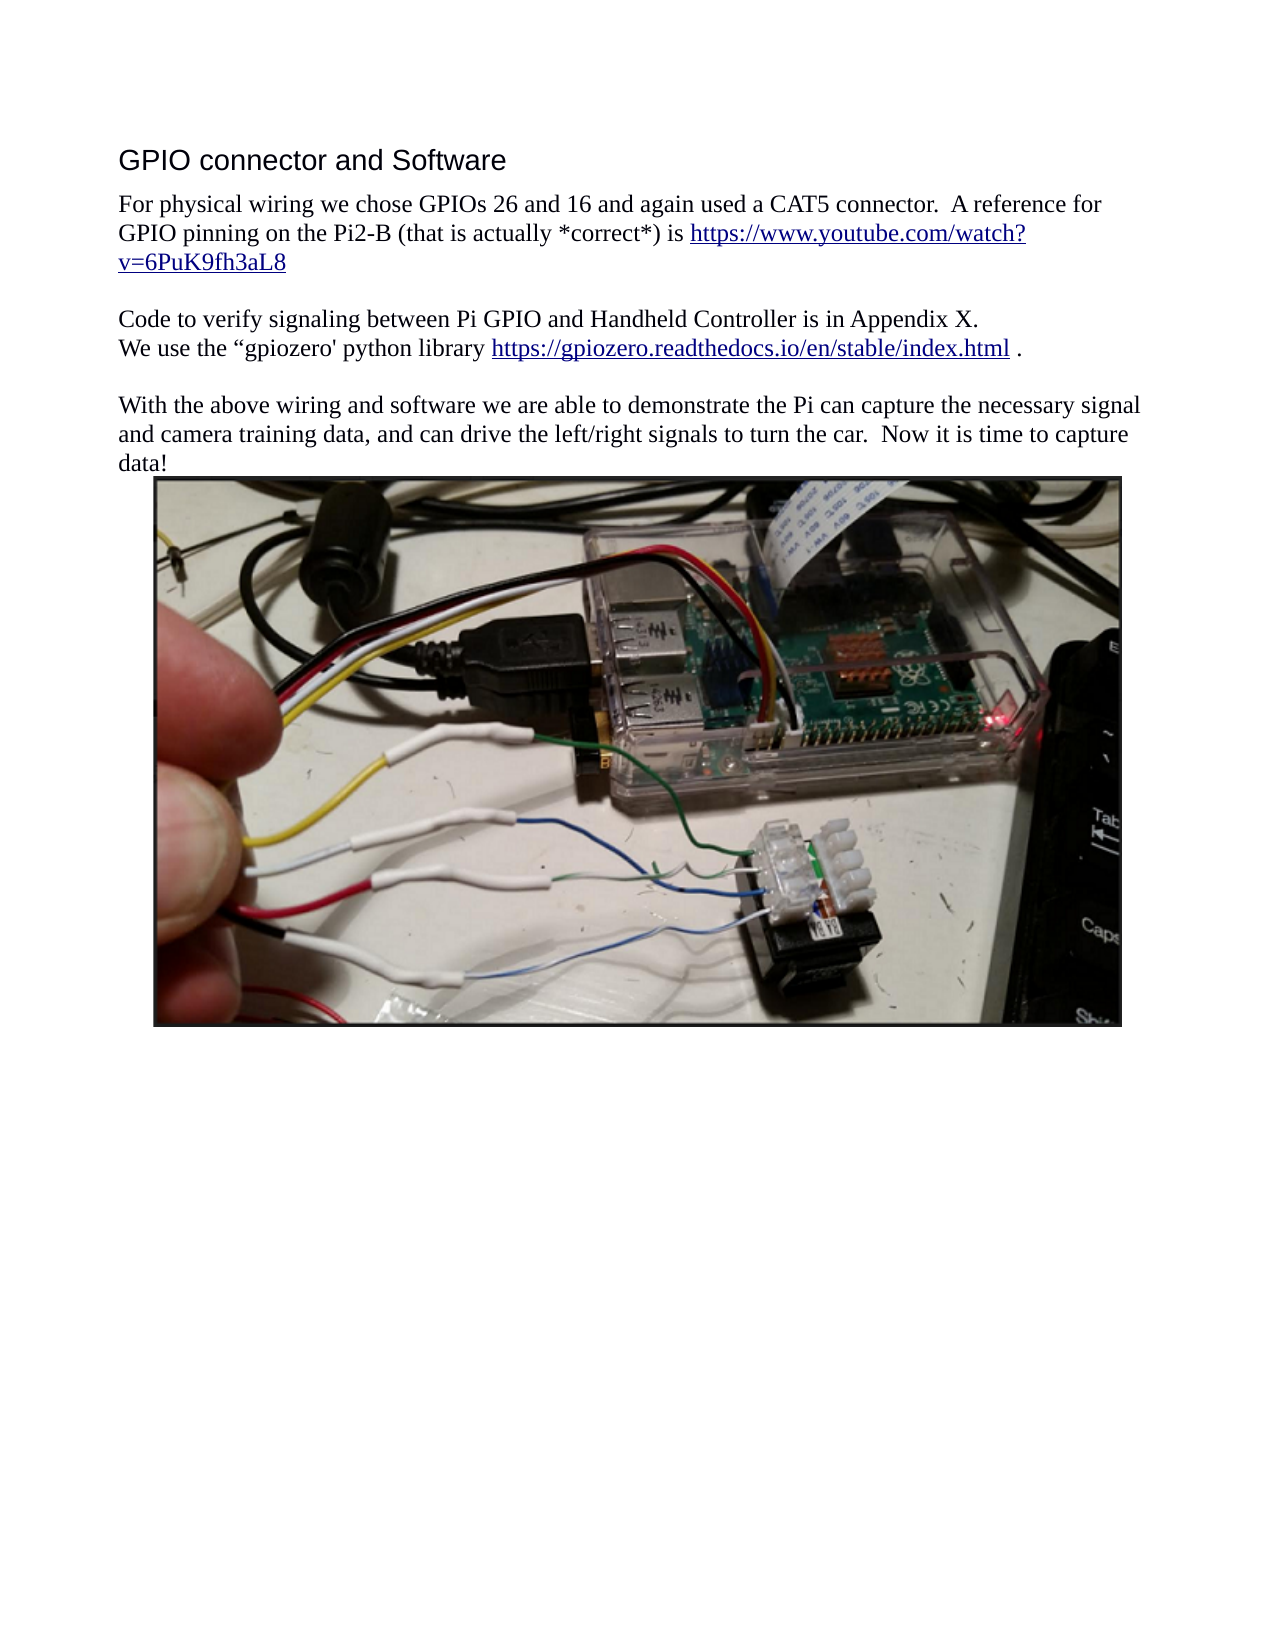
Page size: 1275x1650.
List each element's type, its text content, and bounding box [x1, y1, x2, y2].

picture [153, 476, 1122, 1027]
text For physical wiring we chose GPIOs 26 and 16 and again used a CAT5 connector. A reference for GPIO pinning on the Pi2-B (that is actually *correct*) is https://www.youtube.com/watch?v=6PuK9fh3aL8 [118, 189, 1157, 275]
text With the above wiring and software we are able to demonstrate the Pi can capture the necessary signal and camera training data, and can drive the left/right signals to turn the car. Now it is time to capture data! [118, 390, 1157, 477]
text Code to verify signaling between Pi GPIO and Handheld Controller is in Appendix X. [118, 304, 1157, 333]
text We use the “gpiozero' python library https://gpiozero.readthedocs.io/en/stable/index.html . [118, 333, 1157, 362]
subtitle GPIO connector and Software [118, 143, 1157, 177]
